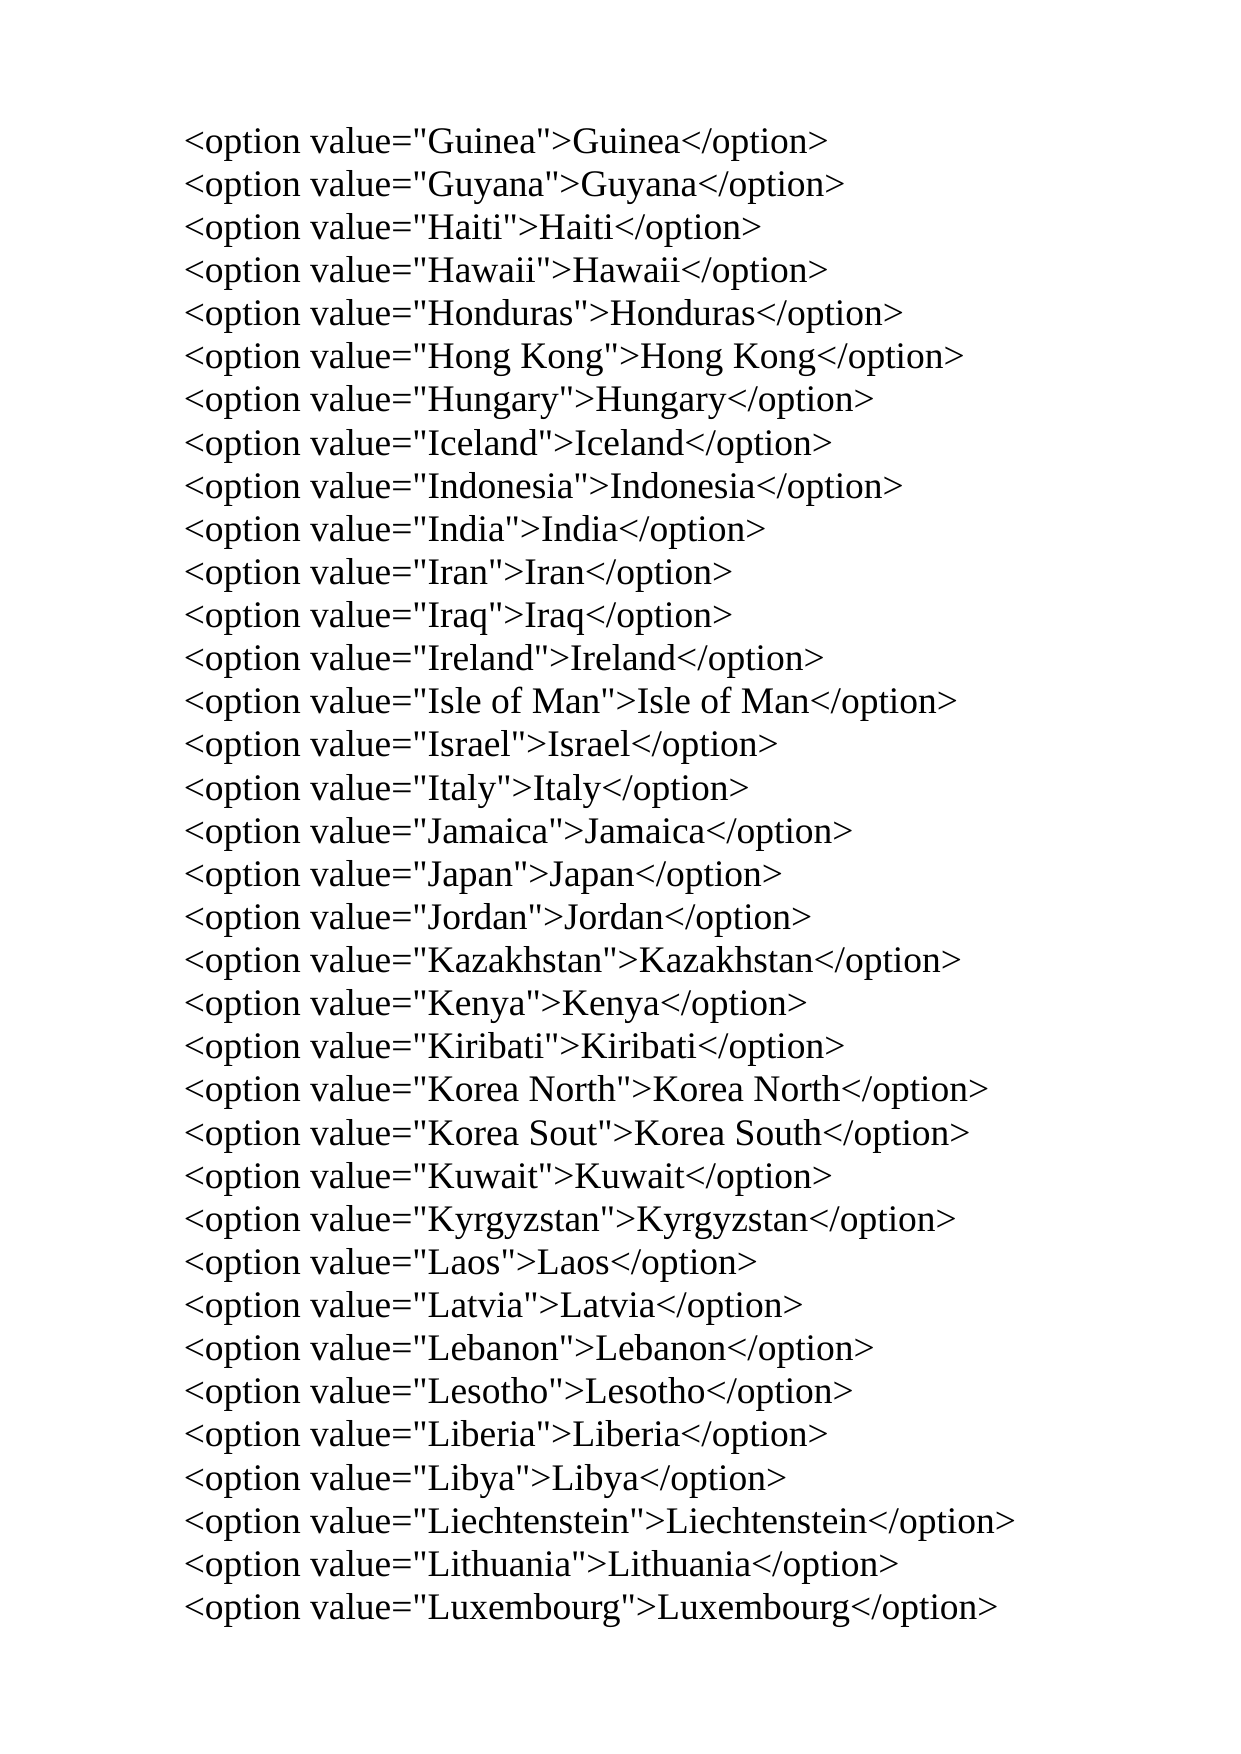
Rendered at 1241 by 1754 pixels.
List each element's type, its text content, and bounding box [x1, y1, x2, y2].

text <option value="Haiti">Haiti</option> [118, 204, 1122, 247]
text <option value="Latvia">Latvia</option> [118, 1282, 1122, 1326]
text <option value="Isle of Man">Isle of Man</option> [118, 679, 1122, 722]
text <option value="Iraq">Iraq</option> [118, 592, 1122, 636]
text <option value="Hong Kong">Hong Kong</option> [118, 334, 1122, 377]
text <option value="Lebanon">Lebanon</option> [118, 1326, 1122, 1369]
text <option value="Luxembourg">Luxembourg</option> [118, 1584, 1122, 1627]
text <option value="Liechtenstein">Liechtenstein</option> [118, 1498, 1122, 1541]
text <option value="Lesotho">Lesotho</option> [118, 1369, 1122, 1412]
text <option value="Kiribati">Kiribati</option> [118, 1024, 1122, 1067]
text <option value="Kuwait">Kuwait</option> [118, 1153, 1122, 1196]
text <option value="Libya">Libya</option> [118, 1455, 1122, 1498]
text <option value="Japan">Japan</option> [118, 851, 1122, 894]
text <option value="Laos">Laos</option> [118, 1239, 1122, 1282]
text <option value="Iran">Iran</option> [118, 549, 1122, 592]
text <option value="India">India</option> [118, 506, 1122, 549]
text <option value="Honduras">Honduras</option> [118, 291, 1122, 334]
text <option value="Jamaica">Jamaica</option> [118, 808, 1122, 851]
text <option value="Liberia">Liberia</option> [118, 1412, 1122, 1455]
text <option value="Hawaii">Hawaii</option> [118, 247, 1122, 291]
text <option value="Israel">Israel</option> [118, 722, 1122, 765]
text <option value="Lithuania">Lithuania</option> [118, 1541, 1122, 1584]
text <option value="Jordan">Jordan</option> [118, 894, 1122, 937]
text <option value="Indonesia">Indonesia</option> [118, 463, 1122, 506]
text <option value="Korea North">Korea North</option> [118, 1067, 1122, 1110]
text <option value="Korea Sout">Korea South</option> [118, 1110, 1122, 1153]
text <option value="Kazakhstan">Kazakhstan</option> [118, 937, 1122, 981]
text <option value="Guinea">Guinea</option> [118, 118, 1122, 161]
text <option value="Guyana">Guyana</option> [118, 161, 1122, 204]
text <option value="Ireland">Ireland</option> [118, 636, 1122, 679]
text <option value="Kenya">Kenya</option> [118, 981, 1122, 1024]
text <option value="Hungary">Hungary</option> [118, 377, 1122, 420]
text <option value="Iceland">Iceland</option> [118, 420, 1122, 463]
text <option value="Italy">Italy</option> [118, 765, 1122, 808]
text <option value="Kyrgyzstan">Kyrgyzstan</option> [118, 1196, 1122, 1239]
